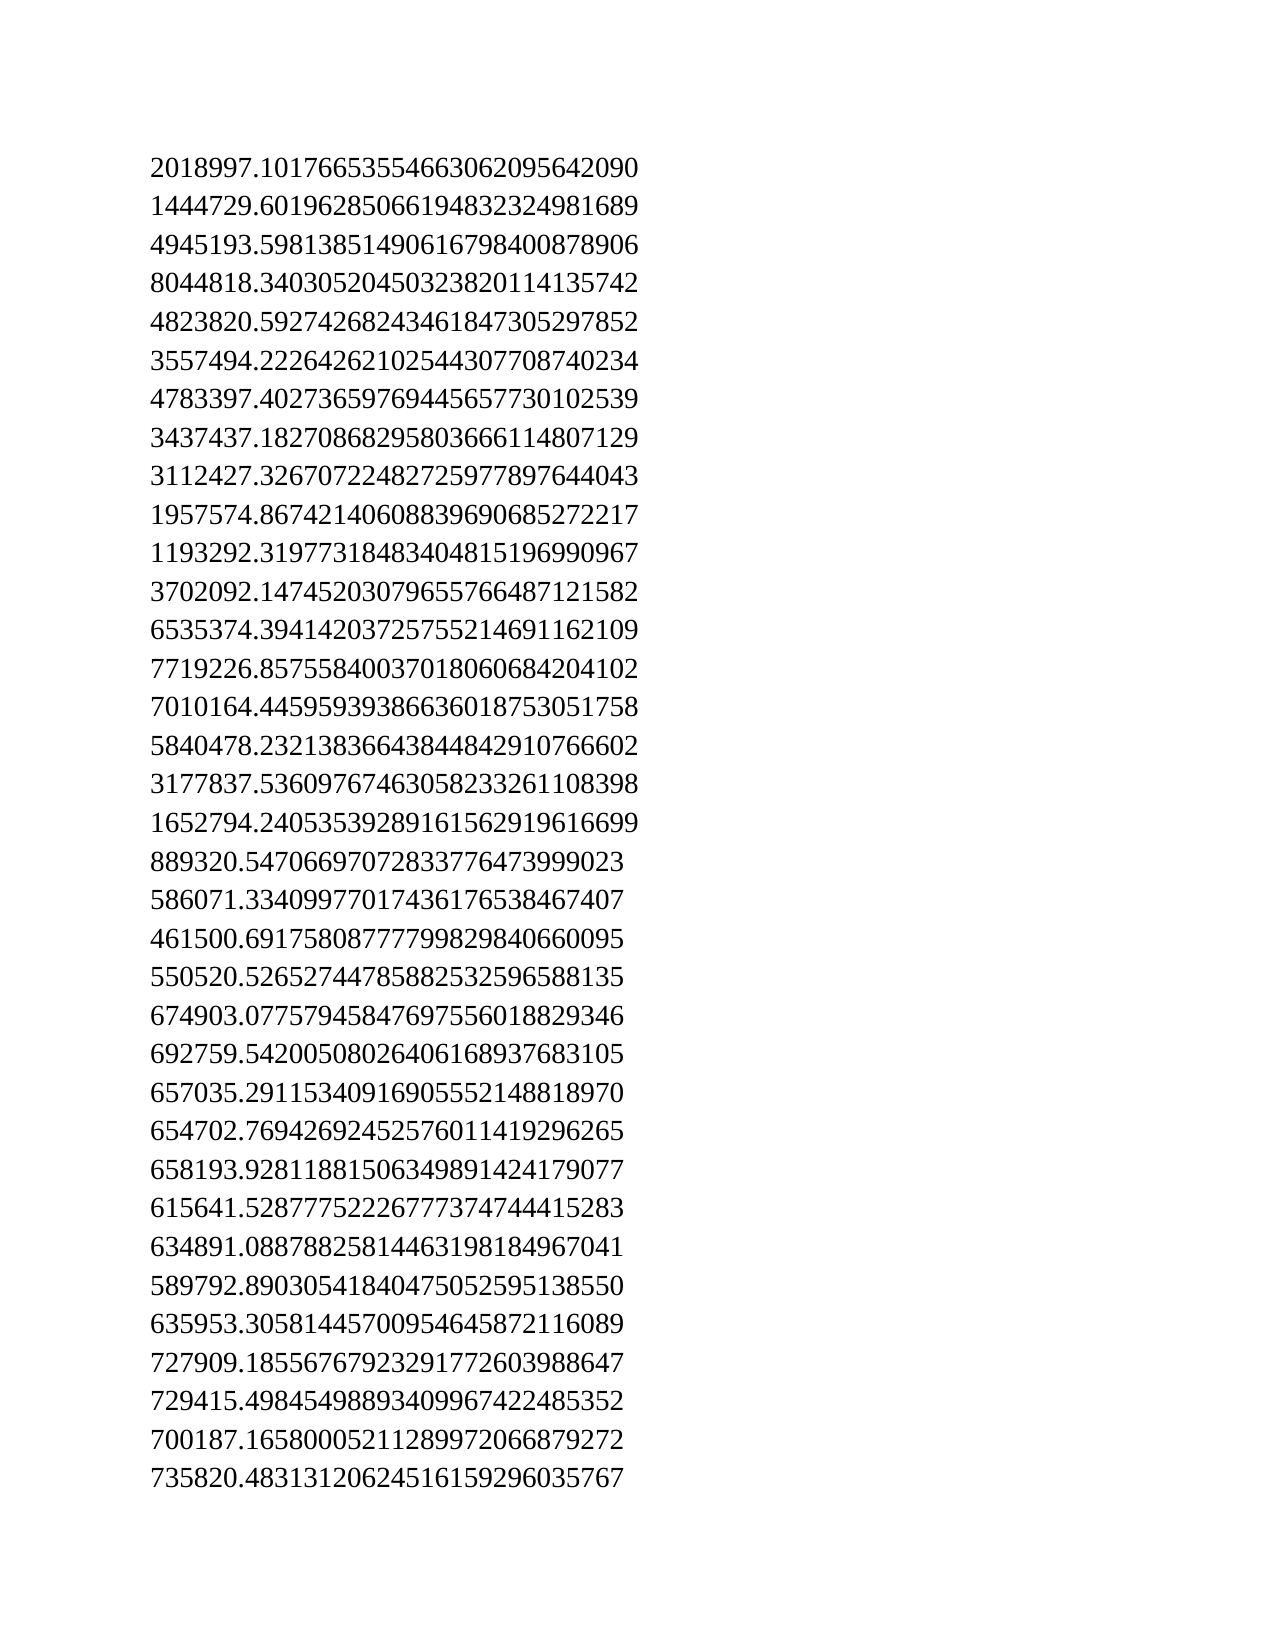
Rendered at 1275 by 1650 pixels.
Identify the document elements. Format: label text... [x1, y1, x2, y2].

text 550520.52652744785882532596588135 [150, 959, 1125, 993]
text 615641.52877752226777374744415283 [150, 1191, 1125, 1224]
text 889320.54706697072833776473999023 [150, 844, 1125, 877]
text 3702092.14745203079655766487121582 [150, 574, 1125, 607]
text 1193292.31977318483404815196990967 [150, 535, 1125, 569]
text 8044818.34030520450323820114135742 [150, 266, 1125, 299]
text 4945193.59813851490616798400878906 [150, 227, 1125, 261]
text 735820.48313120624516159296035767 [150, 1460, 1125, 1494]
text 2018997.10176653554663062095642090 [150, 150, 1125, 183]
text 3437437.18270868295803666114807129 [150, 420, 1125, 453]
text 727909.18556767923291772603988647 [150, 1345, 1125, 1378]
text 634891.08878825814463198184967041 [150, 1229, 1125, 1263]
text 692759.54200508026406168937683105 [150, 1036, 1125, 1070]
text 1652794.24053539289161562919616699 [150, 805, 1125, 839]
text 4823820.59274268243461847305297852 [150, 304, 1125, 338]
text 3557494.22264262102544307708740234 [150, 343, 1125, 376]
text 1444729.60196285066194832324981689 [150, 188, 1125, 222]
text 1957574.86742140608839690685272217 [150, 497, 1125, 530]
text 674903.07757945847697556018829346 [150, 998, 1125, 1031]
text 7010164.44595939386636018753051758 [150, 689, 1125, 723]
text 7719226.85755840037018060684204102 [150, 651, 1125, 684]
text 3112427.32670722482725977897644043 [150, 458, 1125, 492]
text 729415.49845498893409967422485352 [150, 1383, 1125, 1417]
text 658193.92811881506349891424179077 [150, 1152, 1125, 1186]
text 461500.69175808777799829840660095 [150, 921, 1125, 954]
text 586071.33409977017436176538467407 [150, 882, 1125, 916]
text 4783397.40273659769445657730102539 [150, 381, 1125, 415]
text 5840478.23213836643844842910766602 [150, 728, 1125, 762]
text 6535374.39414203725755214691162109 [150, 612, 1125, 646]
text 700187.16580005211289972066879272 [150, 1422, 1125, 1455]
text 654702.76942692452576011419296265 [150, 1113, 1125, 1147]
text 635953.30581445700954645872116089 [150, 1306, 1125, 1340]
text 657035.29115340916905552148818970 [150, 1075, 1125, 1108]
text 3177837.53609767463058233261108398 [150, 767, 1125, 800]
text 589792.89030541840475052595138550 [150, 1268, 1125, 1301]
